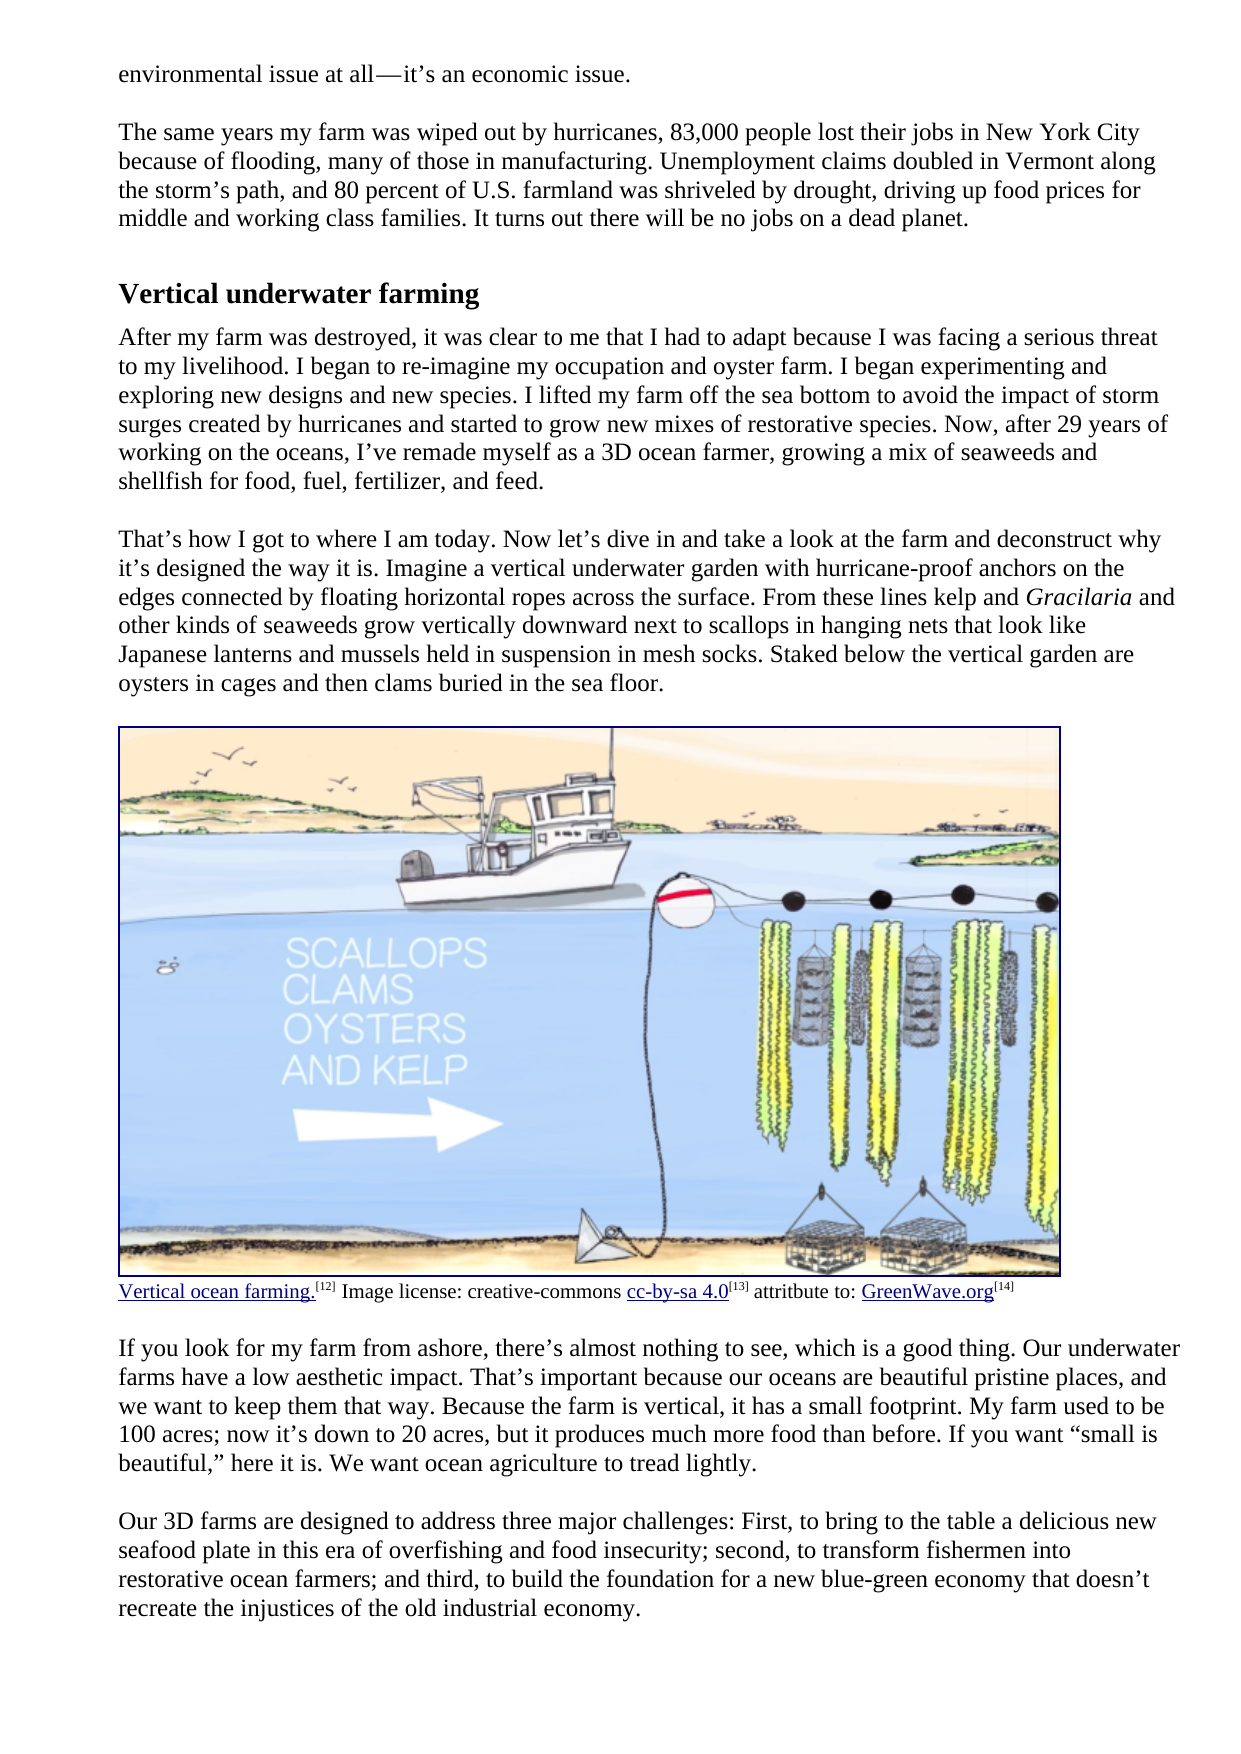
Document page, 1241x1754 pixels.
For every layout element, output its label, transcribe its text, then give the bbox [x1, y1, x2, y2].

text That’s how I got to where I am today. Now let’s dive in and take a look at the farm and deconstruct why it’s designed the way it is. Imagine a vertical underwater garden with hurricane-proof anchors on the edges connected by floating horizontal ropes across the surface. From these lines kelp and Gracilaria and other kinds of seaweeds grow vertically downward next to scallops in hanging nets that look like Japanese lanterns and mussels held in suspension in mesh socks. Staked below the vertical garden are oysters in cages and then clams buried in the sea floor. [118, 524, 1181, 697]
subtitle Vertical underwater farming [118, 276, 1181, 310]
text Vertical ocean farming. Image license: creative-commons cc-by-sa 4.0 attritbute to: GreenWave.org [118, 726, 1181, 1304]
text The same years my farm was wiped out by hurricanes, 83,000 people lost their jobs in New York City because of flooding, many of those in manufacturing. Unemployment claims doubled in Vermont along the storm’s path, and 80 percent of U.S. farmland was shriveled by drought, driving up food prices for middle and working class families. It turns out there will be no jobs on a dead planet. [118, 117, 1181, 232]
text If you look for my farm from ashore, there’s almost nothing to see, which is a good thing. Our underwater farms have a low aesthetic impact. That’s important because our oceans are beautiful pristine places, and we want to keep them that way. Because the farm is vertical, it has a small footprint. My farm used to be 100 acres; now it’s down to 20 acres, but it produces much more food than before. If you want “small is beautiful,” here it is. We want ocean agriculture to tread lightly. [118, 1333, 1181, 1477]
text environmental issue at all — it’s an economic issue. [118, 59, 1181, 88]
picture [120, 728, 1059, 1275]
text After my farm was destroyed, it was clear to me that I had to adapt because I was facing a serious threat to my livelihood. I began to re-imagine my occupation and oyster farm. I began experimenting and exploring new designs and new species. I lifted my farm off the sea bottom to avoid the impact of storm surges created by hurricanes and started to grow new mixes of restorative species. Now, after 29 years of working on the oceans, I’ve remade myself as a 3D ocean farmer, growing a mix of seaweeds and shellfish for food, fuel, fertilizer, and feed. [118, 322, 1181, 495]
text Our 3D farms are designed to address three major challenges: First, to bring to the table a delicious new seafood plate in this era of overfishing and food insecurity; second, to transform fishermen into restorative ocean farmers; and third, to build the foundation for a new blue-green economy that doesn’t recreate the injustices of the old industrial economy. [118, 1506, 1181, 1621]
